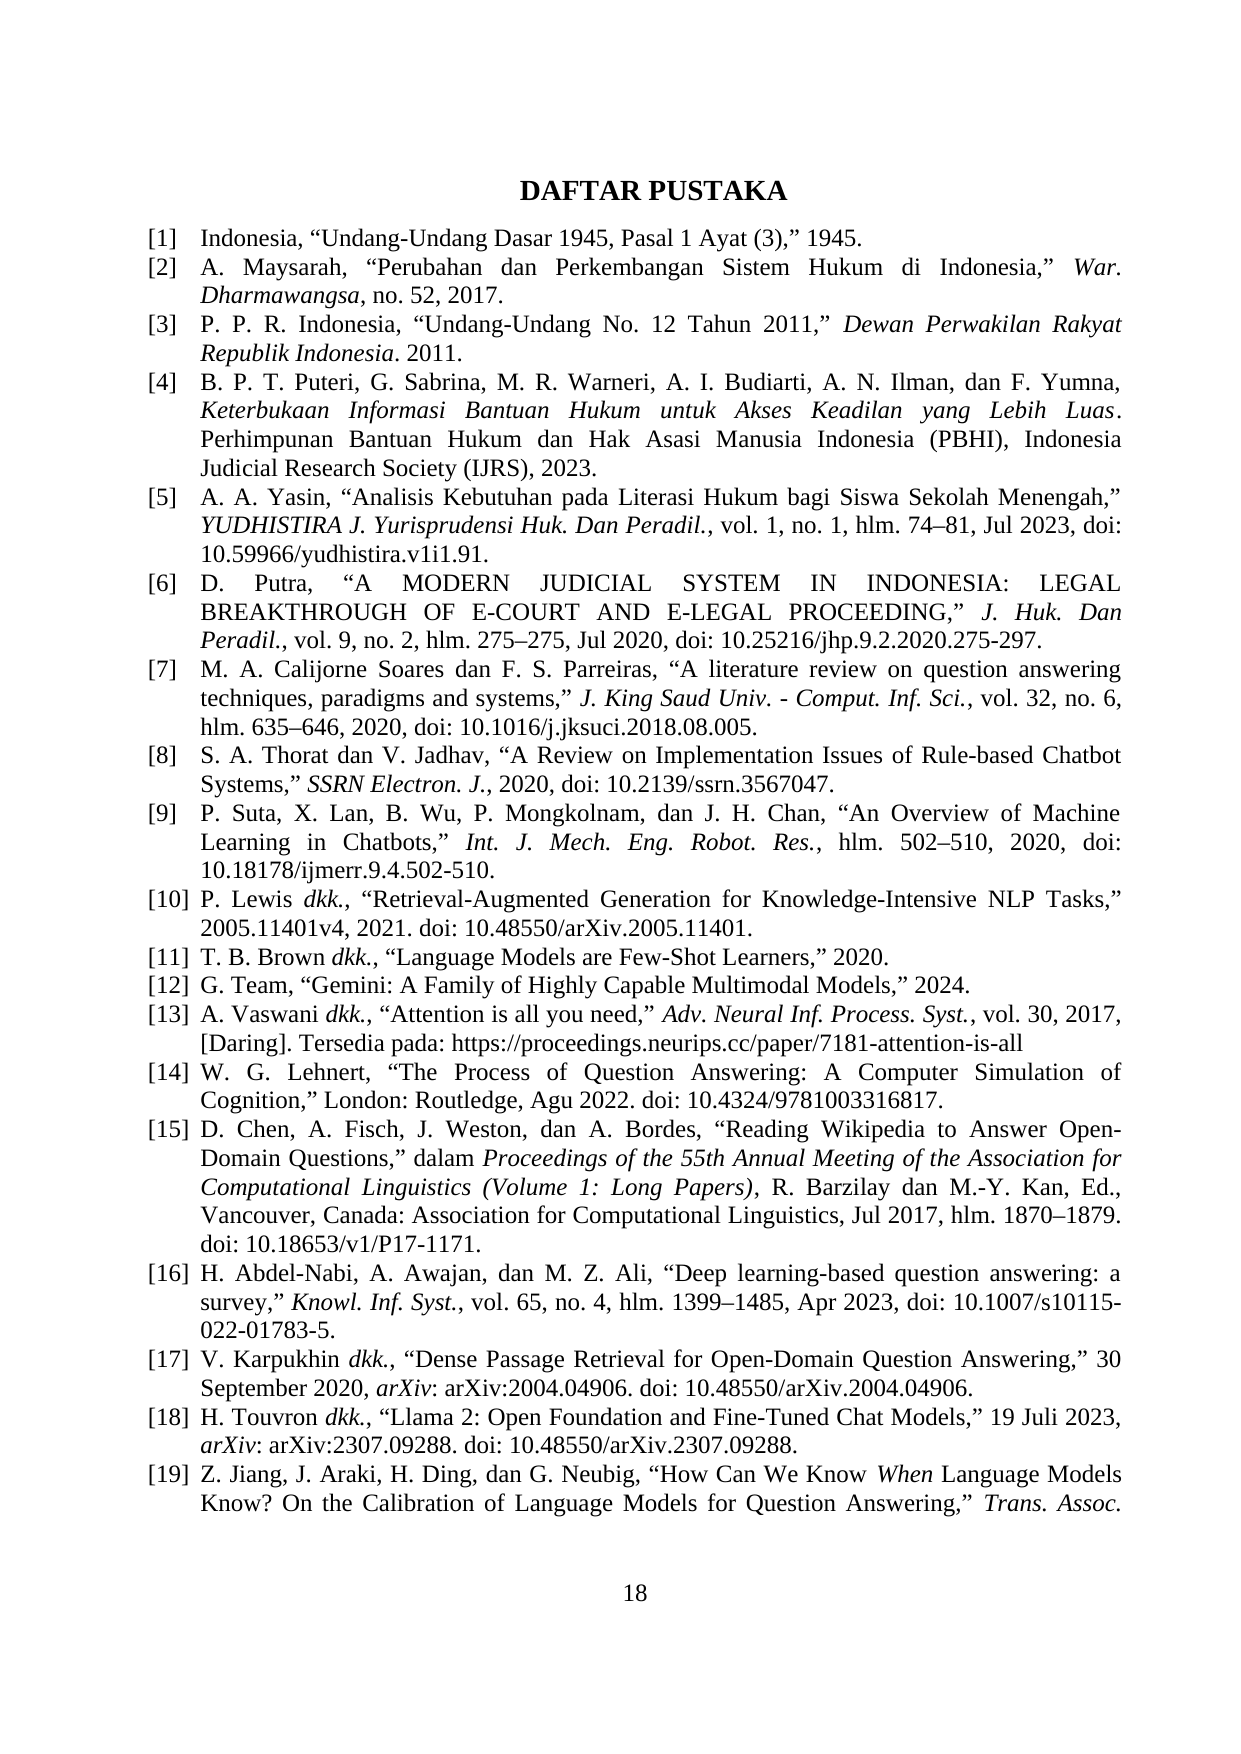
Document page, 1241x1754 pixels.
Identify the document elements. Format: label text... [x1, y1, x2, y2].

text [9] P. Suta, X. Lan, B. Wu, P. Mongkolnam, dan J. H. Chan, “An Overview of Machine Learning in Chatbots,” Int. J. Mech. Eng. Robot. Res., hlm. 502–510, 2020, doi: 10.18178/ijmerr.9.4.502-510. [148, 798, 1122, 884]
text [8] S. A. Thorat dan V. Jadhav, “A Review on Implementation Issues of Rule-based Chatbot Systems,” SSRN Electron. J., 2020, doi: 10.2139/ssrn.3567047. [148, 740, 1122, 798]
text [3] P. P. R. Indonesia, “Undang-Undang No. 12 Tahun 2011,” Dewan Perwakilan Rakyat Republik Indonesia. 2011. [148, 309, 1122, 367]
text [1] Indonesia, “Undang-Undang Dasar 1945, Pasal 1 Ayat (3),” 1945. [148, 223, 1122, 252]
text [14] W. G. Lehnert, “The Process of Question Answering: A Computer Simulation of Cognition,” London: Routledge, Agu 2022. doi: 10.4324/9781003316817. [148, 1057, 1122, 1114]
subtitle DAFTAR PUSTAKA [148, 173, 1122, 206]
text [10] P. Lewis dkk., “Retrieval-Augmented Generation for Knowledge-Intensive NLP Tasks,” 2005.11401v4, 2021. doi: 10.48550/arXiv.2005.11401. [148, 884, 1122, 942]
text [4] B. P. T. Puteri, G. Sabrina, M. R. Warneri, A. I. Budiarti, A. N. Ilman, dan F. Yumna, Keterbukaan Informasi Bantuan Hukum untuk Akses Keadilan yang Lebih Luas. Perhimpunan Bantuan Hukum dan Hak Asasi Manusia Indonesia (PBHI), Indonesia Judicial Research Society (IJRS), 2023. [148, 367, 1122, 482]
text [11] T. B. Brown dkk., “Language Models are Few-Shot Learners,” 2020. [148, 942, 1122, 970]
text [6] D. Putra, “A MODERN JUDICIAL SYSTEM IN INDONESIA: LEGAL BREAKTHROUGH OF E-COURT AND E-LEGAL PROCEEDING,” J. Huk. Dan Peradil., vol. 9, no. 2, hlm. 275–275, Jul 2020, doi: 10.25216/jhp.9.2.2020.275-297. [148, 568, 1122, 654]
text [16] H. Abdel-Nabi, A. Awajan, dan M. Z. Ali, “Deep learning-based question answering: a survey,” Knowl. Inf. Syst., vol. 65, no. 4, hlm. 1399–1485, Apr 2023, doi: 10.1007/s10115-022-01783-5. [148, 1258, 1122, 1344]
text [18] H. Touvron dkk., “Llama 2: Open Foundation and Fine-Tuned Chat Models,” 19 Juli 2023, arXiv: arXiv:2307.09288. doi: 10.48550/arXiv.2307.09288. [148, 1402, 1122, 1459]
text [13] A. Vaswani dkk., “Attention is all you need,” Adv. Neural Inf. Process. Syst., vol. 30, 2017, [Daring]. Tersedia pada: https://proceedings.neurips.cc/paper/7181-attention-is-all [148, 999, 1122, 1057]
text [12] G. Team, “Gemini: A Family of Highly Capable Multimodal Models,” 2024. [148, 970, 1122, 999]
text [17] V. Karpukhin dkk., “Dense Passage Retrieval for Open-Domain Question Answering,” 30 September 2020, arXiv: arXiv:2004.04906. doi: 10.48550/arXiv.2004.04906. [148, 1344, 1122, 1402]
text [2] A. Maysarah, “Perubahan dan Perkembangan Sistem Hukum di Indonesia,” War. Dharmawangsa, no. 52, 2017. [148, 252, 1122, 309]
text [15] D. Chen, A. Fisch, J. Weston, dan A. Bordes, “Reading Wikipedia to Answer Open-Domain Questions,” dalam Proceedings of the 55th Annual Meeting of the Association for Computational Linguistics (Volume 1: Long Papers), R. Barzilay dan M.-Y. Kan, Ed., Vancouver, Canada: Association for Computational Linguistics, Jul 2017, hlm. 1870–1879. doi: 10.18653/v1/P17-1171. [148, 1114, 1122, 1258]
text [5] A. A. Yasin, “Analisis Kebutuhan pada Literasi Hukum bagi Siswa Sekolah Menengah,” YUDHISTIRA J. Yurisprudensi Huk. Dan Peradil., vol. 1, no. 1, hlm. 74–81, Jul 2023, doi: 10.59966/yudhistira.v1i1.91. [148, 482, 1122, 568]
text [19] Z. Jiang, J. Araki, H. Ding, dan G. Neubig, “How Can We Know When Language Models Know? On the Calibration of Language Models for Question Answering,” Trans. Assoc. [148, 1459, 1122, 1517]
text [7] M. A. Calijorne Soares dan F. S. Parreiras, “A literature review on question answering techniques, paradigms and systems,” J. King Saud Univ. - Comput. Inf. Sci., vol. 32, no. 6, hlm. 635–646, 2020, doi: 10.1016/j.jksuci.2018.08.005. [148, 654, 1122, 740]
